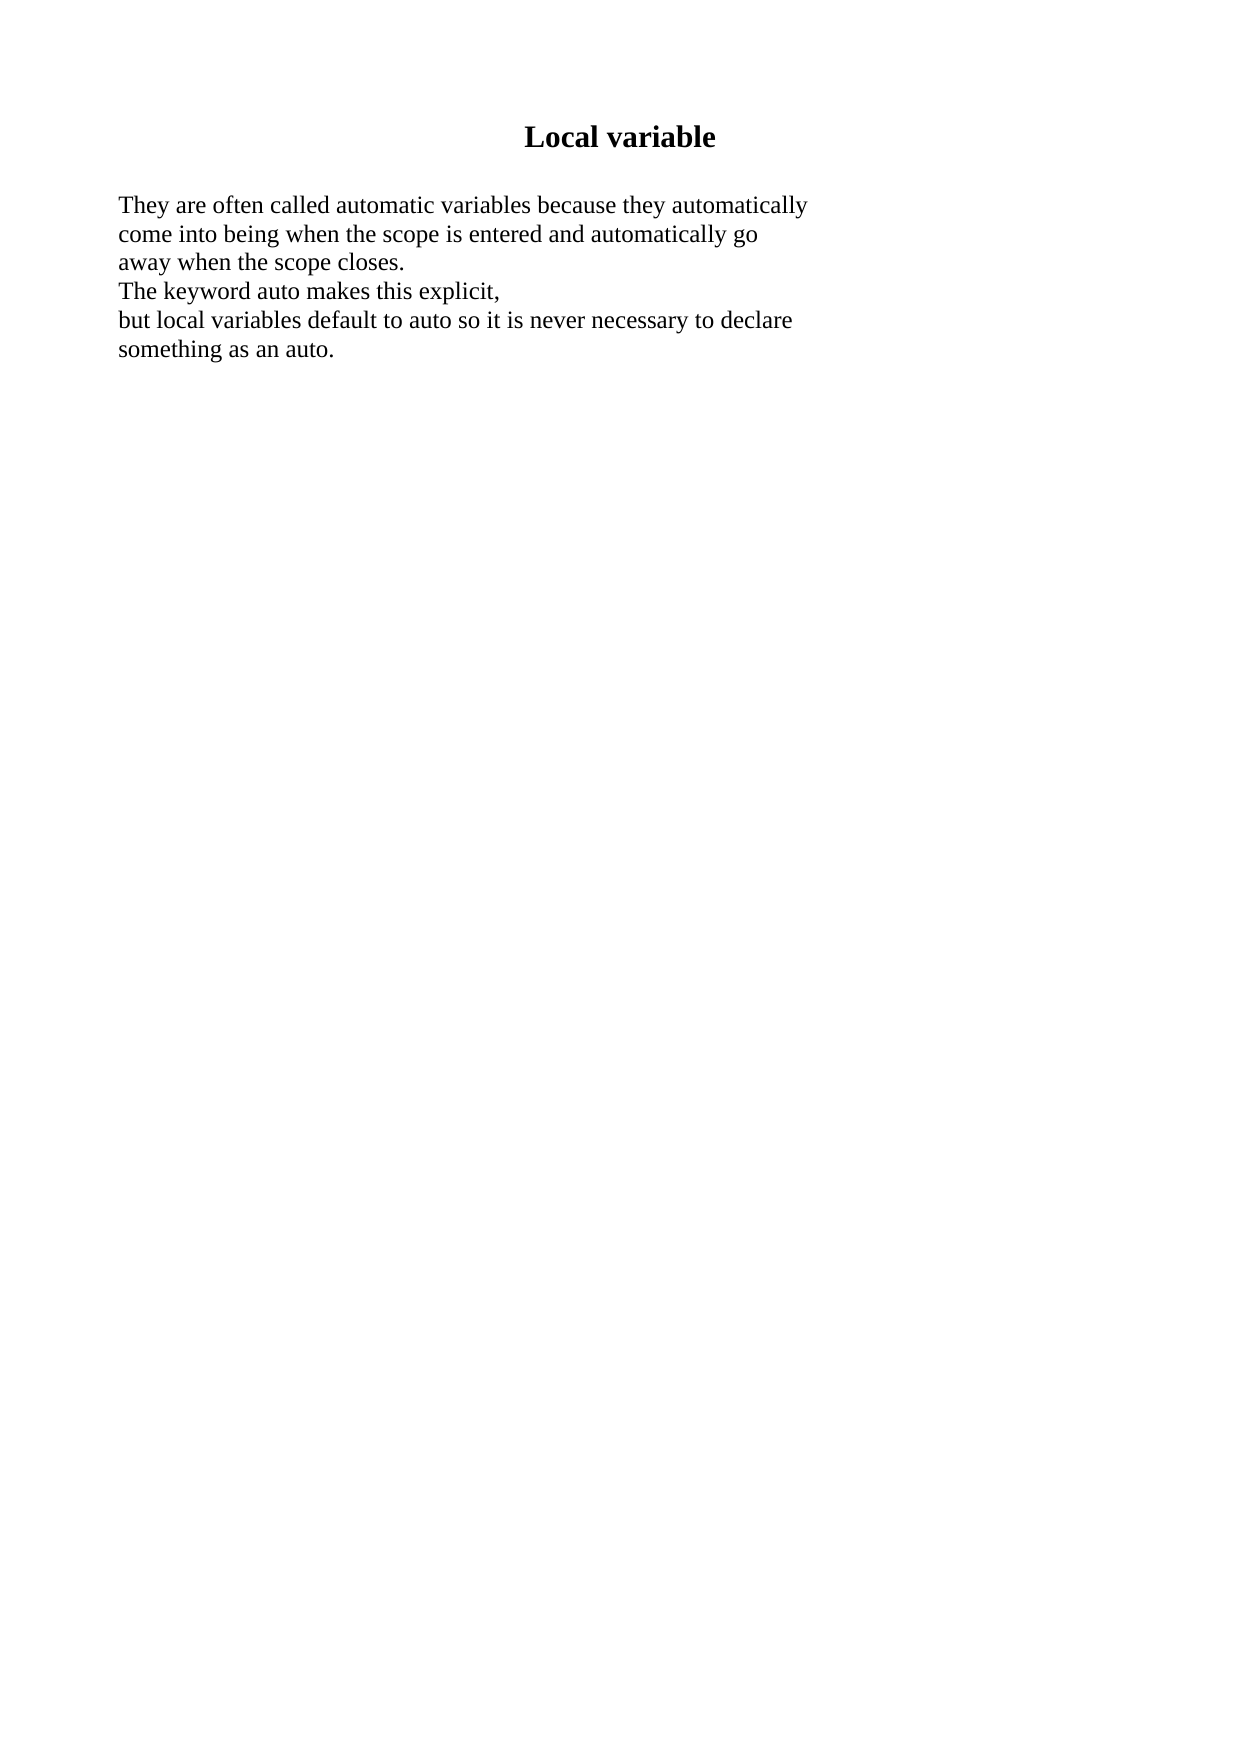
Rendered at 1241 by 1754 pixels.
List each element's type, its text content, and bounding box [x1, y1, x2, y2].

text but local variables default to auto so it is never necessary to declare [118, 305, 1122, 334]
text something as an auto. [118, 334, 1122, 362]
text The keyword auto makes this explicit, [118, 276, 1122, 305]
text come into being when the scope is entered and automatically go [118, 219, 1122, 247]
text away when the scope closes. [118, 247, 1122, 276]
text They are often called automatic variables because they automatically [118, 190, 1122, 219]
text Local variable [118, 118, 1122, 154]
